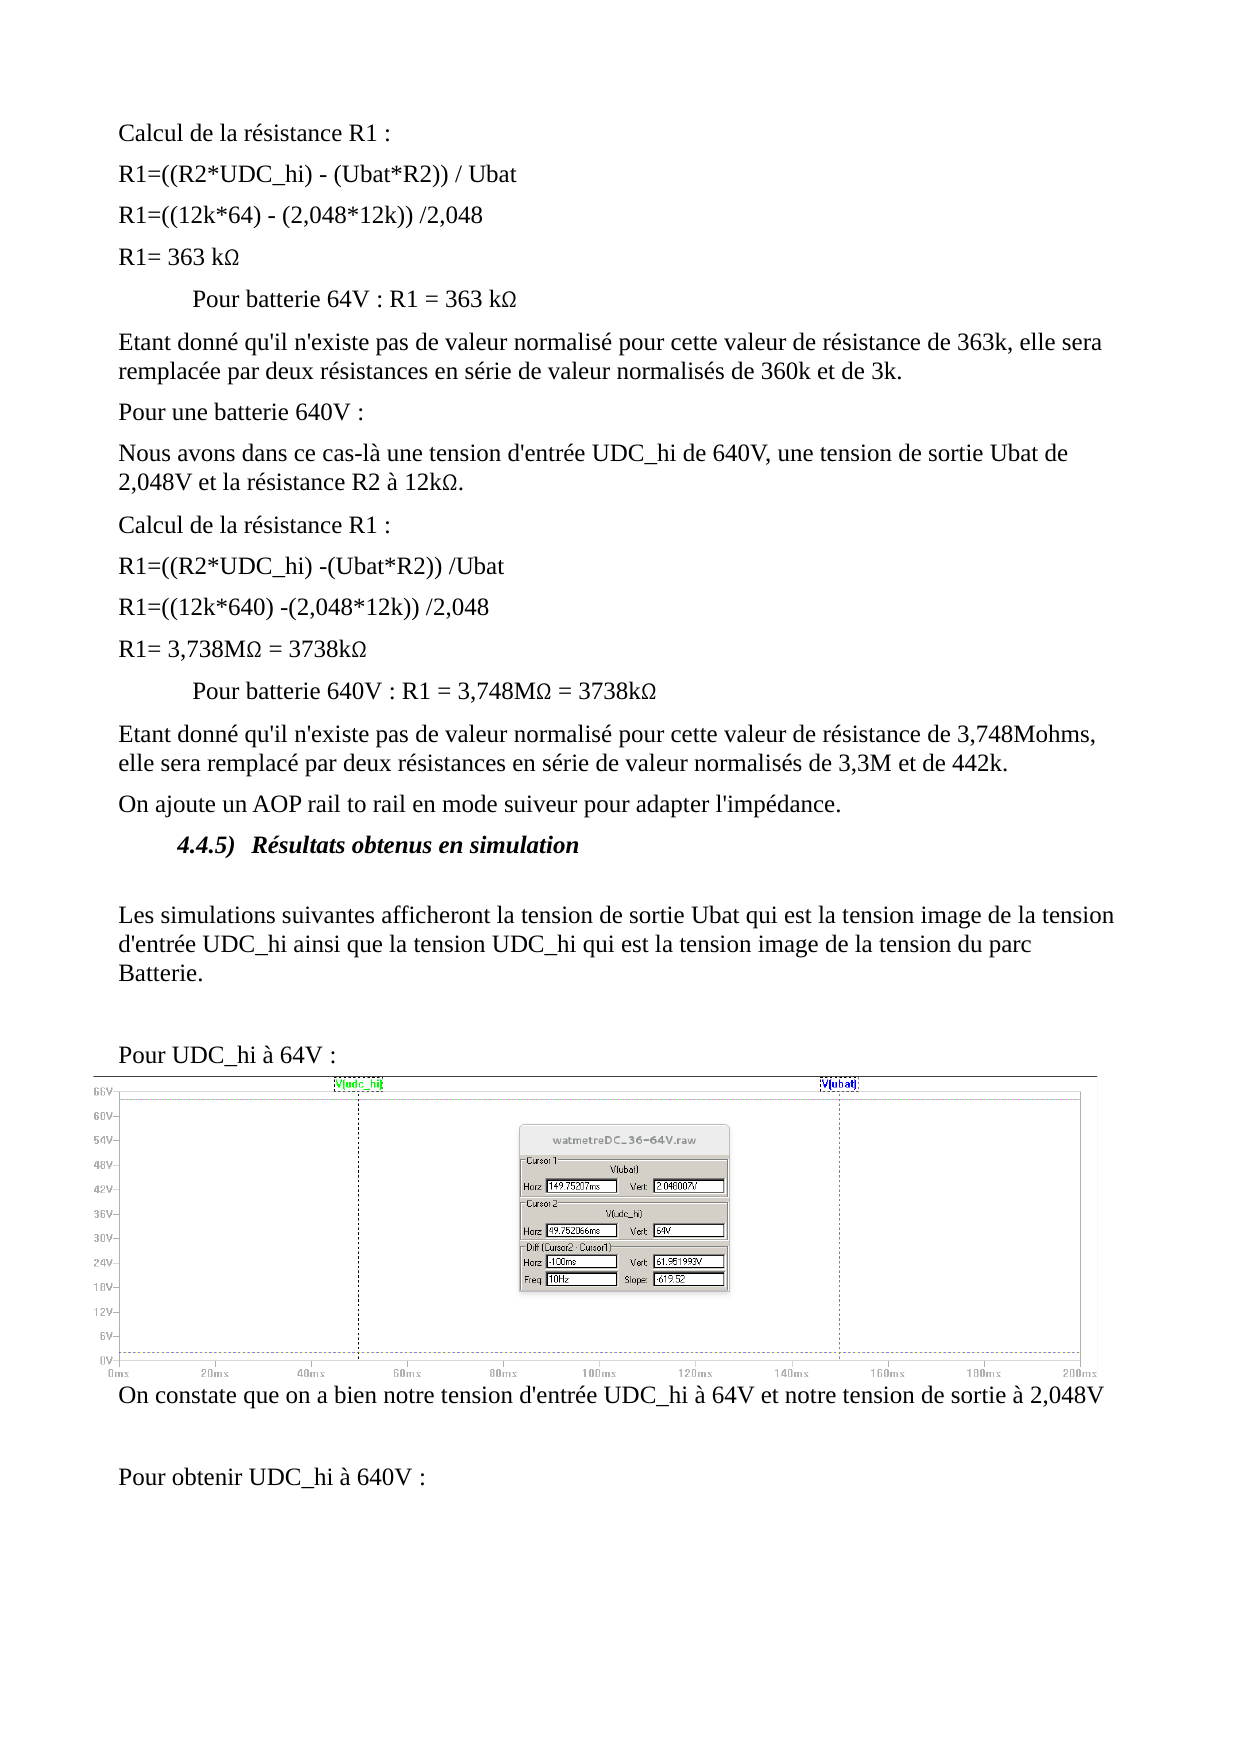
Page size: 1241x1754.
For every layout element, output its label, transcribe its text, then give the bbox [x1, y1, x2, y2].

text Pour batterie 64V : R1 = 363 kΩ [118, 284, 1122, 315]
text Pour batterie 640V : R1 = 3,748MΩ = 3738kΩ [118, 676, 1122, 707]
subtitle Résultats obtenus en simulation [177, 830, 1122, 859]
text Pour UDC_hi à 64V : [118, 1040, 1122, 1069]
text On ajoute un AOP rail to rail en mode suiveur pour adapter l'impédance. [118, 789, 1122, 818]
text R1=((12k*64) - (2,048*12k)) /2,048 [118, 201, 1122, 229]
text Etant donné qu'il n'existe pas de valeur normalisé pour cette valeur de résistance de 3,748Mohms, elle sera remplacé par deux résistances en série de valeur normalisés de 3,3M et de 442k. [118, 719, 1122, 777]
text Calcul de la résistance R1 : [118, 118, 1122, 147]
text Nous avons dans ce cas-là une tension d'entrée UDC_hi de 640V, une tension de sortie Ubat de 2,048V et la résistance R2 à 12kΩ. [118, 438, 1122, 497]
text On constate que on a bien notre tension d'entrée UDC_hi à 64V et notre tension de sortie à 2,048V [118, 1082, 1122, 1408]
picture [93, 1076, 1098, 1380]
text Les simulations suivantes afficheront la tension de sortie Ubat qui est la tension image de la tension d'entrée UDC_hi ainsi que la tension UDC_hi qui est la tension image de la tension du parc Batterie. [118, 900, 1122, 987]
text Etant donné qu'il n'existe pas de valeur normalisé pour cette valeur de résistance de 363k, elle sera remplacée par deux résistances en série de valeur normalisés de 360k et de 3k. [118, 327, 1122, 385]
text Calcul de la résistance R1 : [118, 510, 1122, 539]
text Pour une batterie 640V : [118, 397, 1122, 426]
text R1=((R2*UDC_hi) - (Ubat*R2)) / Ubat [118, 159, 1122, 188]
text Pour obtenir UDC_hi à 640V : [118, 1462, 1122, 1491]
text R1= 3,738MΩ = 3738kΩ [118, 634, 1122, 664]
text R1=((12k*640) -(2,048*12k)) /2,048 [118, 592, 1122, 621]
text R1=((R2*UDC_hi) -(Ubat*R2)) /Ubat [118, 551, 1122, 580]
text R1= 363 kΩ [118, 242, 1122, 272]
